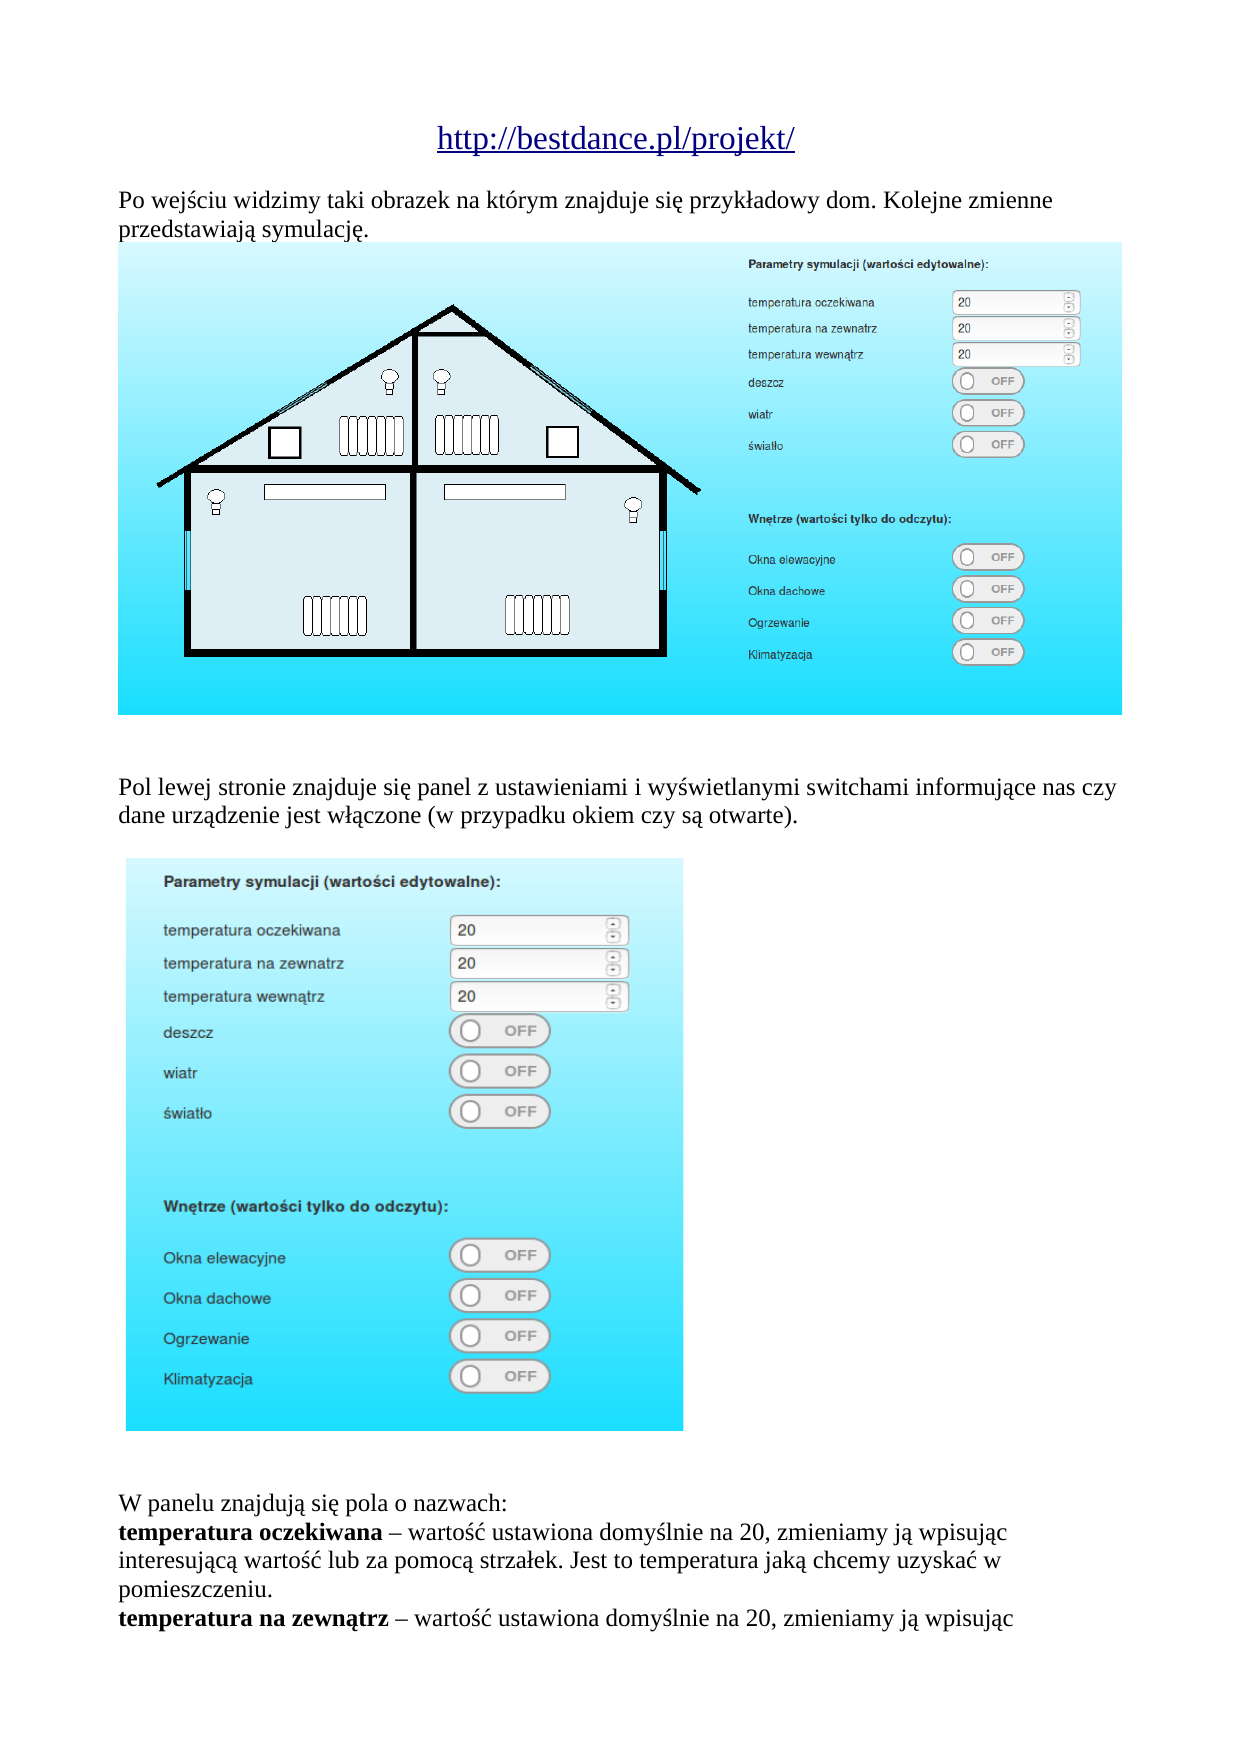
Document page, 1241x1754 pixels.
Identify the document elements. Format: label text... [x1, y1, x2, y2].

text W panelu znajdują się pola o nazwach: [118, 1488, 1122, 1517]
text Po wejściu widzimy taki obrazek na którym znajduje się przykładowy dom. Kolejne zmienne przedstawiają symulację. [118, 185, 1122, 242]
text http://bestdance.pl/projekt/ [118, 118, 1122, 156]
picture [125, 858, 684, 1431]
text Pol lewej stronie znajduje się panel z ustawieniami i wyświetlanymi switchami informujące nas czy dane urządzenie jest włączone (w przypadku okiem czy są otwarte). [118, 772, 1122, 829]
picture [118, 242, 1123, 715]
text temperatura oczekiwana – wartość ustawiona domyślnie na 20, zmieniamy ją wpisując interesującą wartość lub za pomocą strzałek. Jest to temperatura jaką chcemy uzyskać w pomieszczeniu. [118, 1517, 1122, 1603]
text temperatura na zewnątrz – wartość ustawiona domyślnie na 20, zmieniamy ją wpisując [118, 1603, 1122, 1632]
